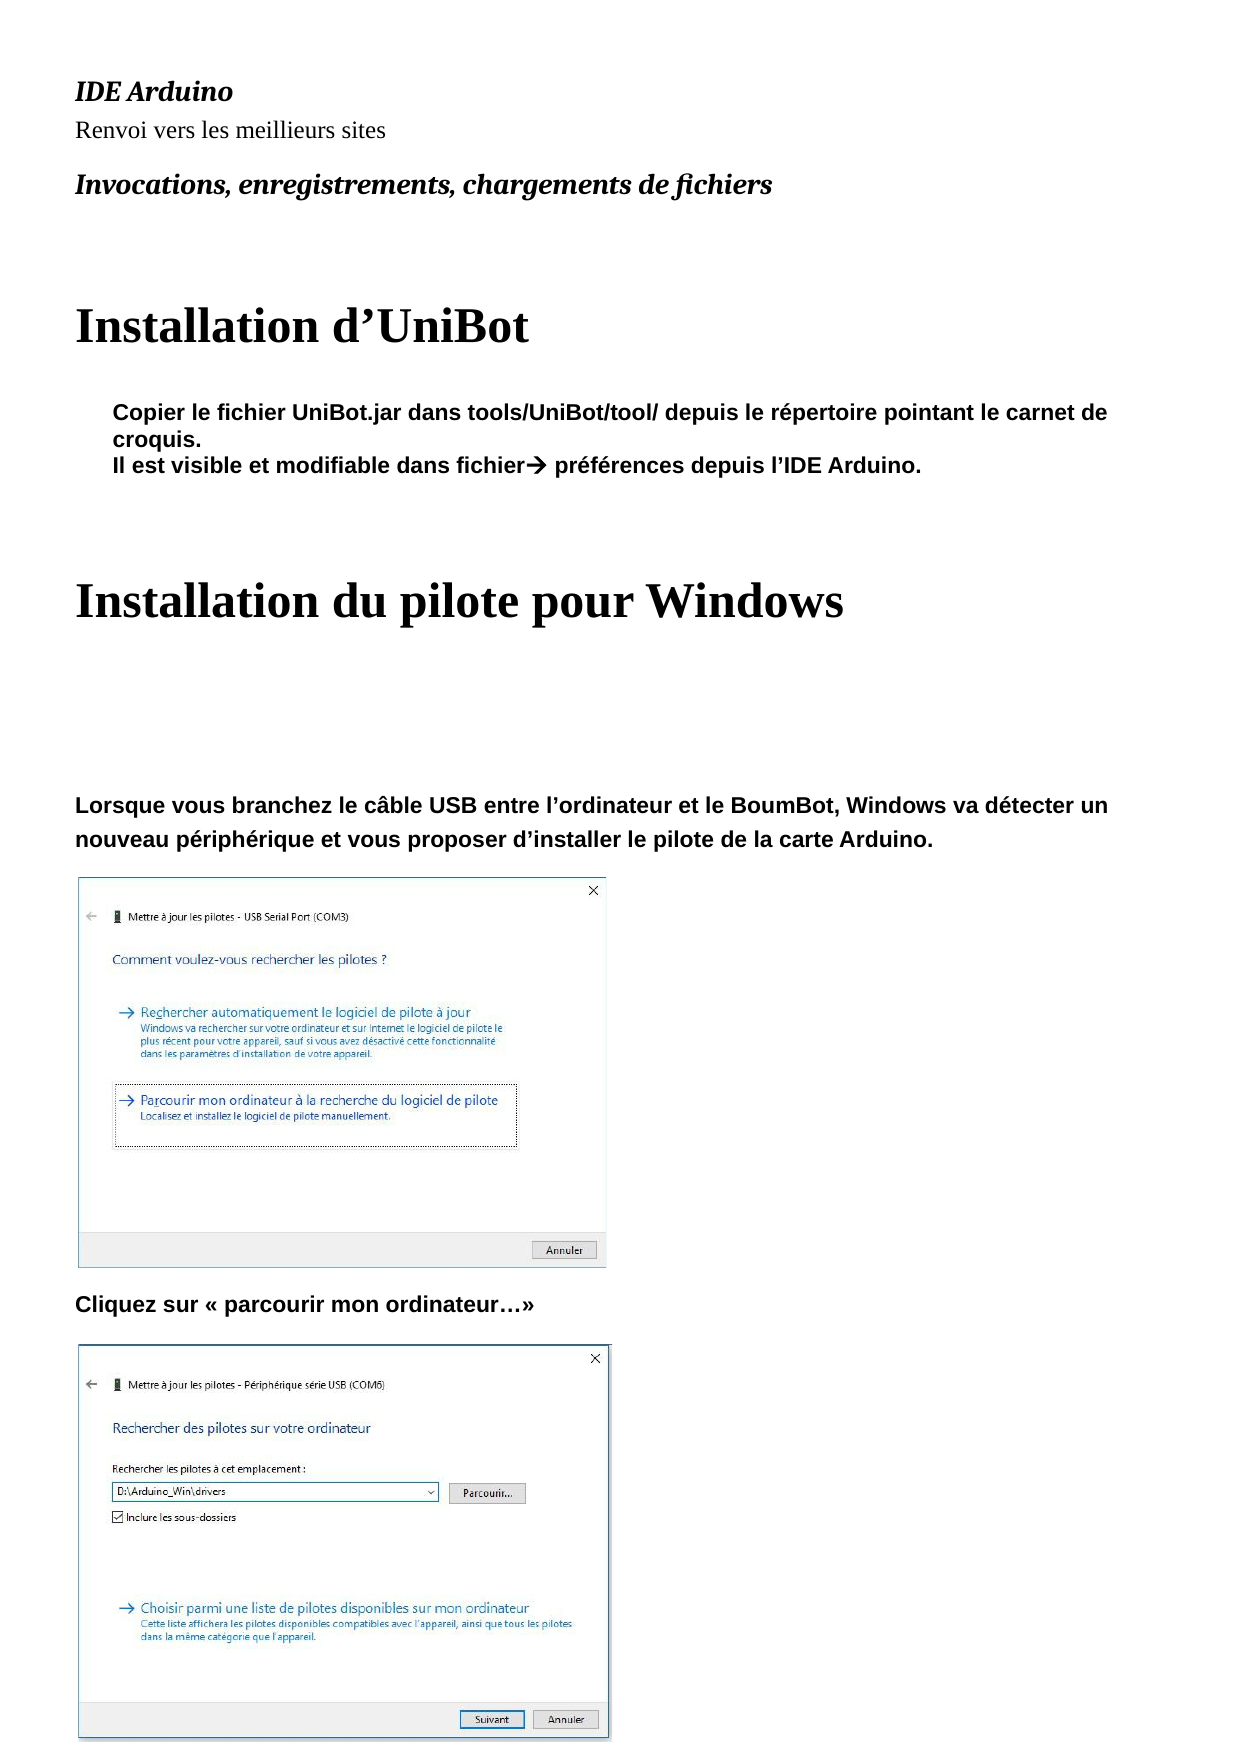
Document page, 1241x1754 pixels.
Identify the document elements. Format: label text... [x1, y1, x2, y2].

subtitle Invocations, enregistrements, chargements de fichiers [75, 168, 1154, 202]
text Renvoi vers les meillieurs sites [75, 115, 1154, 143]
text Cliquez sur « parcourir mon ordinateur…» [75, 1291, 1154, 1317]
text Copier le fichier UniBot.jar dans tools/UniBot/tool/ depuis le répertoire pointant le carnet de croquis. [112, 399, 1154, 452]
subtitle Installation d’UniBot [75, 296, 1154, 353]
subtitle IDE Arduino [75, 75, 1154, 108]
subtitle Installation du pilote pour Windows [75, 570, 1154, 628]
picture [78, 1344, 613, 1742]
text Il est visible et modifiable dans fichier préférences depuis l’IDE Arduino. [112, 452, 1154, 478]
text Lorsque vous branchez le câble USB entre l’ordinateur et le BoumBot, Windows va détecter un nouveau périphérique et vous proposer d’installer le pilote de la carte Arduino. [75, 792, 1154, 852]
picture [78, 877, 607, 1268]
